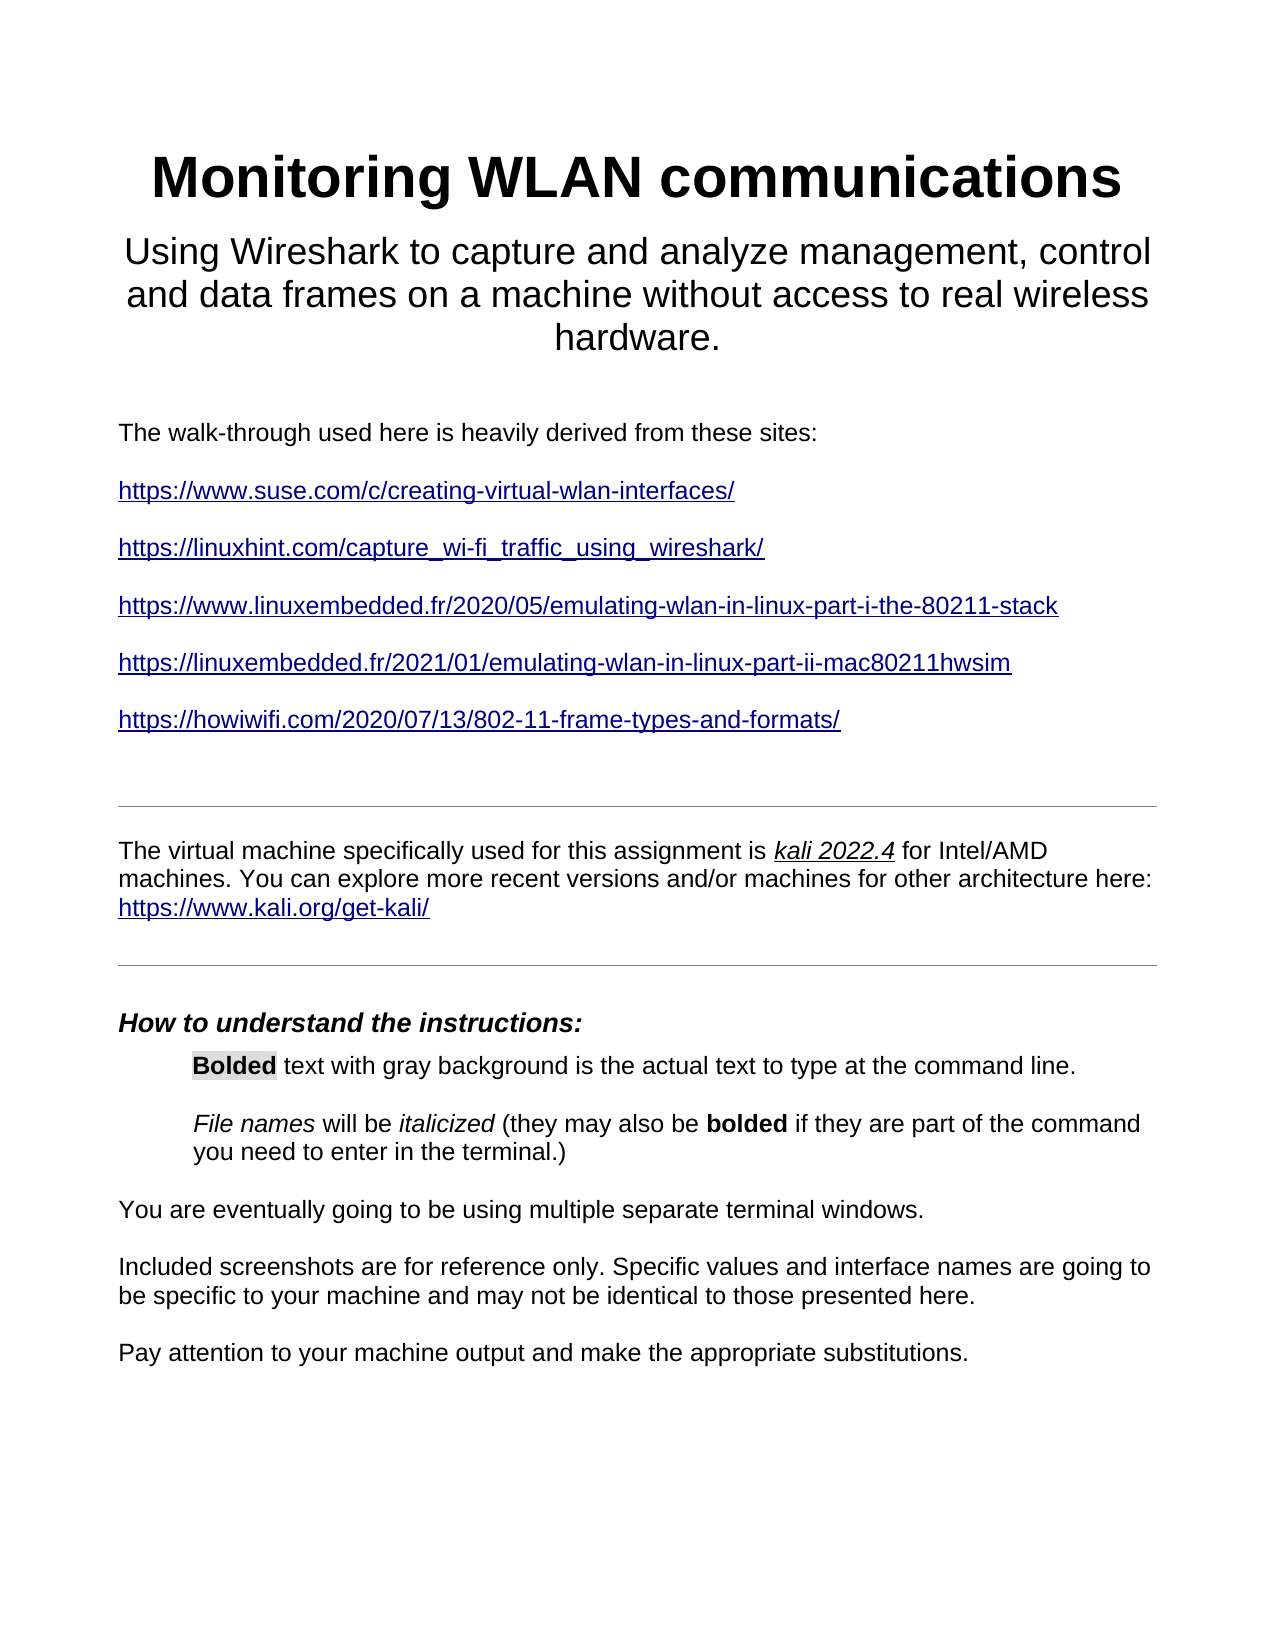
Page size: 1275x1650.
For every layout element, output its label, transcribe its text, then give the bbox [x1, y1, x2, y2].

subtitle How to understand the instructions: [118, 1007, 1157, 1039]
text Pay attention to your machine output and make the appropriate substitutions. [118, 1338, 1157, 1367]
text https://linuxhint.com/capture_wi-fi_traffic_using_wireshark/ [118, 533, 1157, 562]
text https://www.linuxembedded.fr/2020/05/emulating-wlan-in-linux-part-i-the-80211-stack [118, 591, 1157, 620]
text https://howiwifi.com/2020/07/13/802-11-frame-types-and-formats/ [118, 706, 1157, 734]
text The walk-through used here is heavily derived from these sites: [118, 418, 1157, 447]
text Included screenshots are for reference only. Specific values and interface names are going to be specific to your machine and may not be identical to those presented here. [118, 1252, 1157, 1309]
text The virtual machine specifically used for this assignment is kali 2022.4 for Intel/AMD machines. You can explore more recent versions and/or machines for other architecture here: https://www.kali.org/get-kali/ [118, 836, 1157, 922]
text You are eventually going to be using multiple separate terminal windows. [118, 1195, 1157, 1224]
text https://www.suse.com/c/creating-virtual-wlan-interfaces/ [118, 476, 1157, 505]
title Monitoring WLAN communications [118, 143, 1157, 210]
subtitle Using Wireshark to capture and analyze management, control and data frames on a machine without access to real wireless hardware. [118, 229, 1157, 358]
text File names will be italicized (they may also be bolded if they are part of the command you need to enter in the terminal.) [193, 1109, 1157, 1166]
text https://linuxembedded.fr/2021/01/emulating-wlan-in-linux-part-ii-mac80211hwsim [118, 648, 1157, 677]
text Bolded text with gray background is the actual text to type at the command line. [118, 1051, 1157, 1080]
